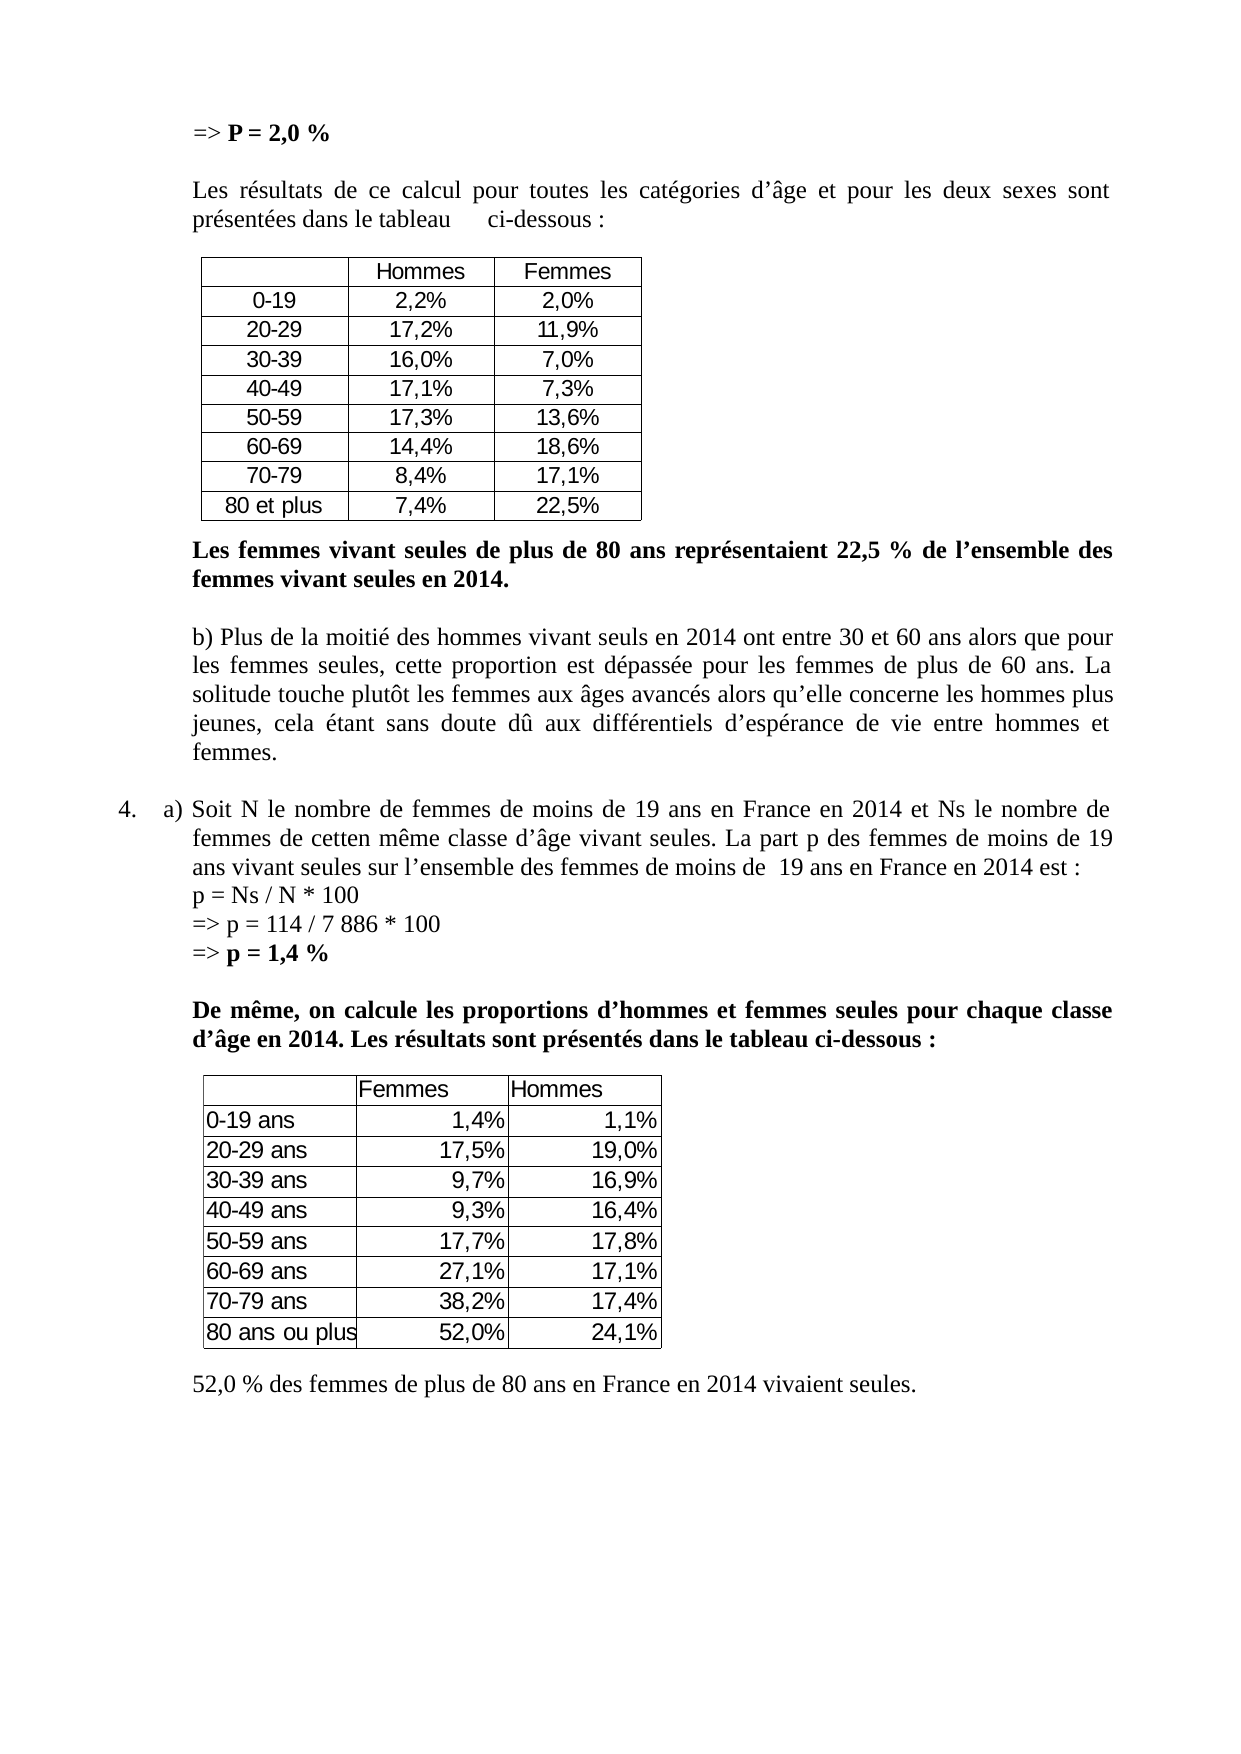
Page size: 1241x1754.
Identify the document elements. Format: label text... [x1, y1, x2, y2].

text Les résultats de ce calcul pour toutes les catégories d’âge et pour les deux sexes sont présentées dans le tableau ci-dessous : [118, 176, 1122, 233]
text b) Plus de la moitié des hommes vivant seuls en 2014 ont entre 30 et 60 ans alors que pour les femmes seules, cette proportion est dépassée pour les femmes de plus de 60 ans. La solitude touche plutôt les femmes aux âges avancés alors qu’elle concerne les hommes plus jeunes, cela étant sans doute dû aux différentiels d’espérance de vie entre hommes et femmes. [118, 622, 1122, 765]
text Les femmes vivant seules de plus de 80 ans représentaient 22,5 % de l’ensemble des femmes vivant seules en 2014. [118, 535, 1122, 593]
text De même, on calcule les proportions d’hommes et femmes seules pour chaque classe d’âge en 2014. Les résultats sont présentés dans le tableau ci-dessous : [118, 995, 1122, 1053]
text p = Ns / N * 100 [118, 880, 1122, 909]
text 52,0 % des femmes de plus de 80 ans en France en 2014 vivaient seules. [118, 1369, 1122, 1398]
list => P = 2,0 % [156, 118, 1122, 147]
text => p = 114 / 7 886 * 100 [118, 909, 1122, 938]
text => p = 1,4 % [118, 938, 1122, 967]
text 4. a) Soit N le nombre de femmes de moins de 19 ans en France en 2014 et Ns le nombre de femmes de cetten même classe d’âge vivant seules. La part p des femmes de moins de 19 ans vivant seules sur l’ensemble des femmes de moins de 19 ans en France en 2014 est : [118, 794, 1122, 880]
